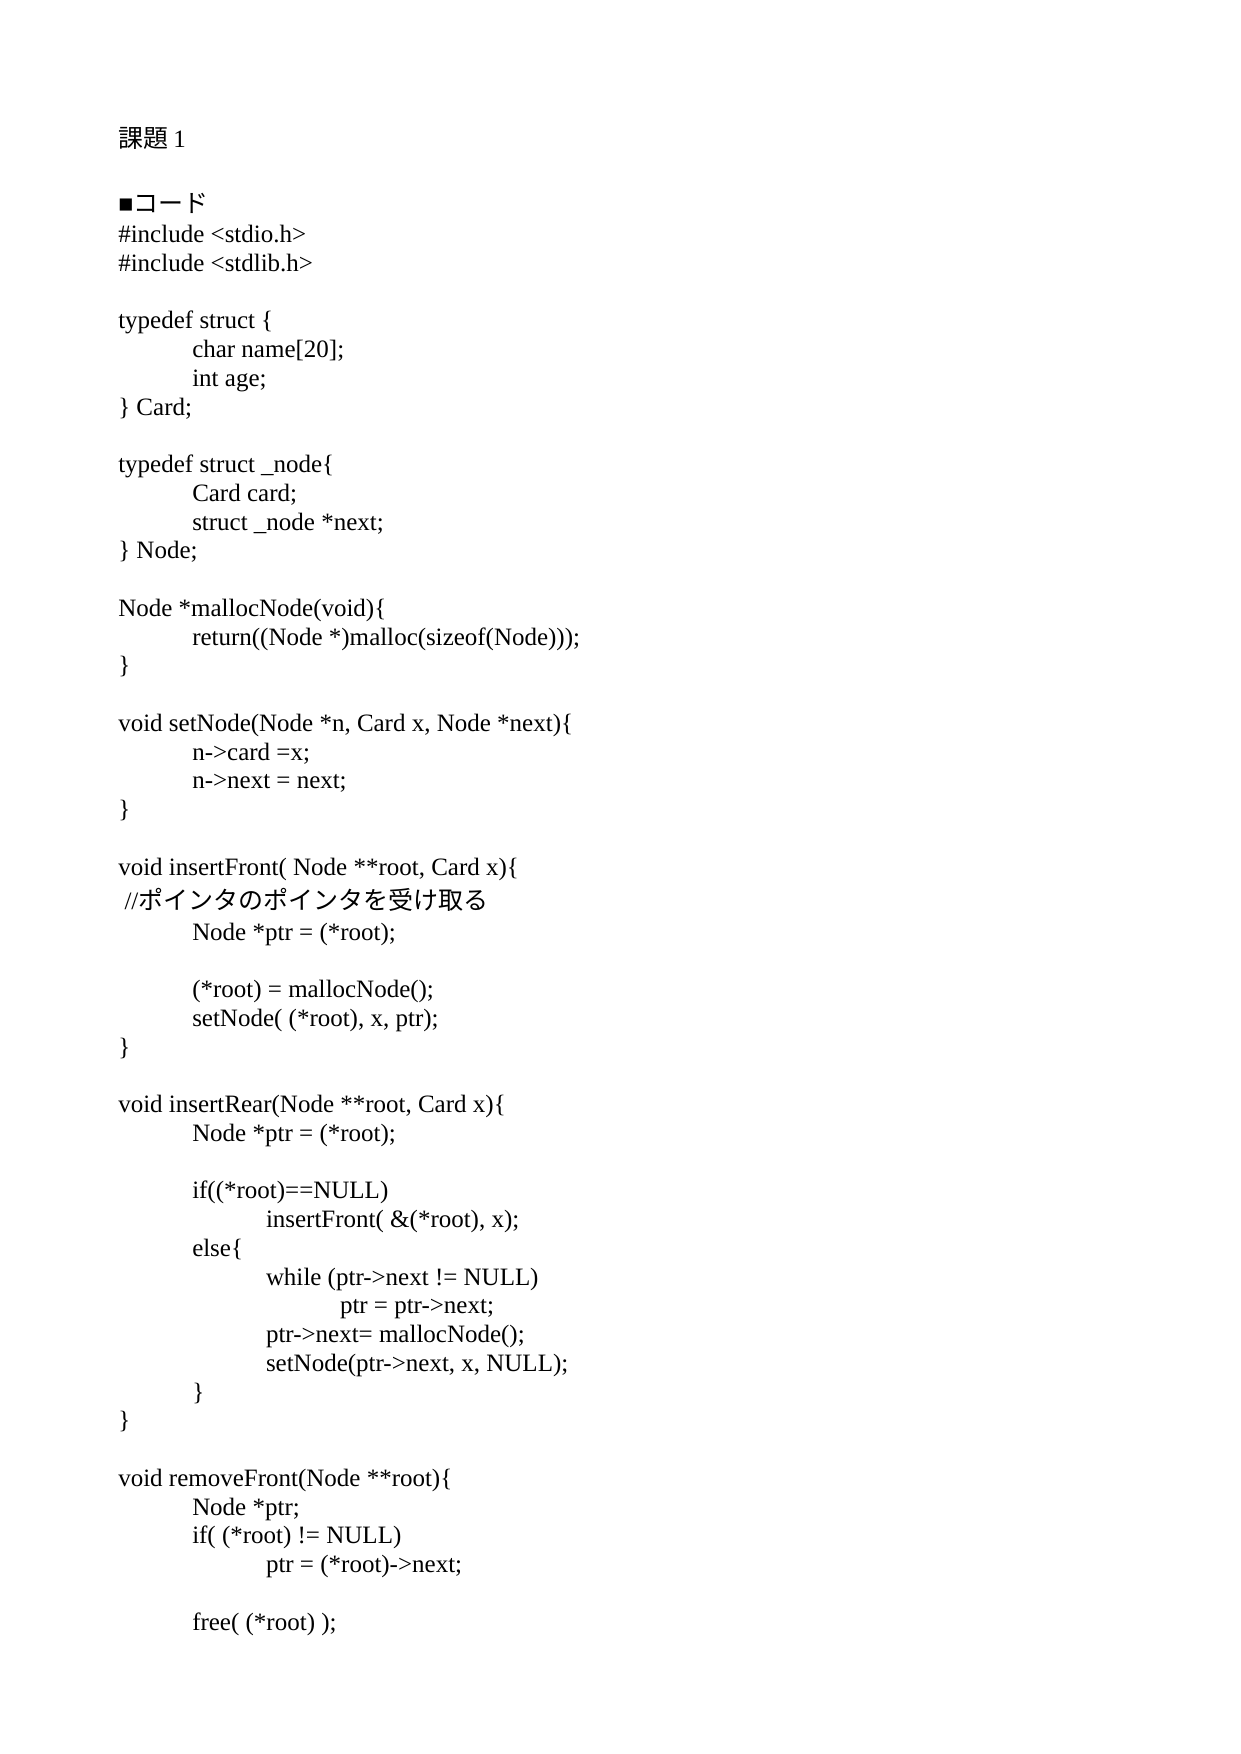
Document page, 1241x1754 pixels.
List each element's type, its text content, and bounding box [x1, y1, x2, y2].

text return((Node *)malloc(sizeof(Node))); [118, 622, 1122, 651]
text 課題1 [118, 118, 1122, 154]
text #include <stdio.h> [118, 219, 1122, 248]
text Node *mallocNode(void){ [118, 593, 1122, 622]
text setNode(ptr->next, x, NULL); [118, 1348, 1122, 1377]
text int age; [118, 363, 1122, 392]
text if((*root)==NULL) [118, 1176, 1122, 1204]
text Node *ptr = (*root); [118, 1118, 1122, 1147]
text insertFront( &(*root), x); [118, 1204, 1122, 1233]
text typedef struct { [118, 306, 1122, 334]
text ■コード [118, 183, 1122, 219]
text } Card; [118, 392, 1122, 421]
text struct _node *next; [118, 507, 1122, 536]
text else{ [118, 1233, 1122, 1262]
text //ポインタのポインタを受け取る [118, 881, 1122, 917]
text setNode( (*root), x, ptr); [118, 1003, 1122, 1032]
text } [118, 651, 1122, 679]
text void insertFront( Node **root, Card x){ [118, 852, 1122, 881]
text } [118, 1377, 1122, 1406]
text void removeFront(Node **root){ [118, 1463, 1122, 1492]
text Node *ptr; [118, 1492, 1122, 1521]
text ptr->next= mallocNode(); [118, 1319, 1122, 1348]
text #include <stdlib.h> [118, 248, 1122, 277]
text } [118, 794, 1122, 823]
text n->next = next; [118, 766, 1122, 794]
text if( (*root) != NULL) [118, 1521, 1122, 1549]
text } [118, 1032, 1122, 1061]
text void insertRear(Node **root, Card x){ [118, 1089, 1122, 1118]
text } Node; [118, 536, 1122, 564]
text char name[20]; [118, 334, 1122, 363]
text Card card; [118, 478, 1122, 507]
text ptr = ptr->next; [118, 1291, 1122, 1319]
text while (ptr->next != NULL) [118, 1262, 1122, 1291]
text } [118, 1406, 1122, 1434]
text free( (*root) ); [118, 1607, 1122, 1636]
text typedef struct _node{ [118, 449, 1122, 478]
text void setNode(Node *n, Card x, Node *next){ [118, 708, 1122, 737]
text Node *ptr = (*root); [118, 917, 1122, 946]
text (*root) = mallocNode(); [118, 974, 1122, 1003]
text ptr = (*root)->next; [118, 1549, 1122, 1578]
text n->card =x; [118, 737, 1122, 766]
